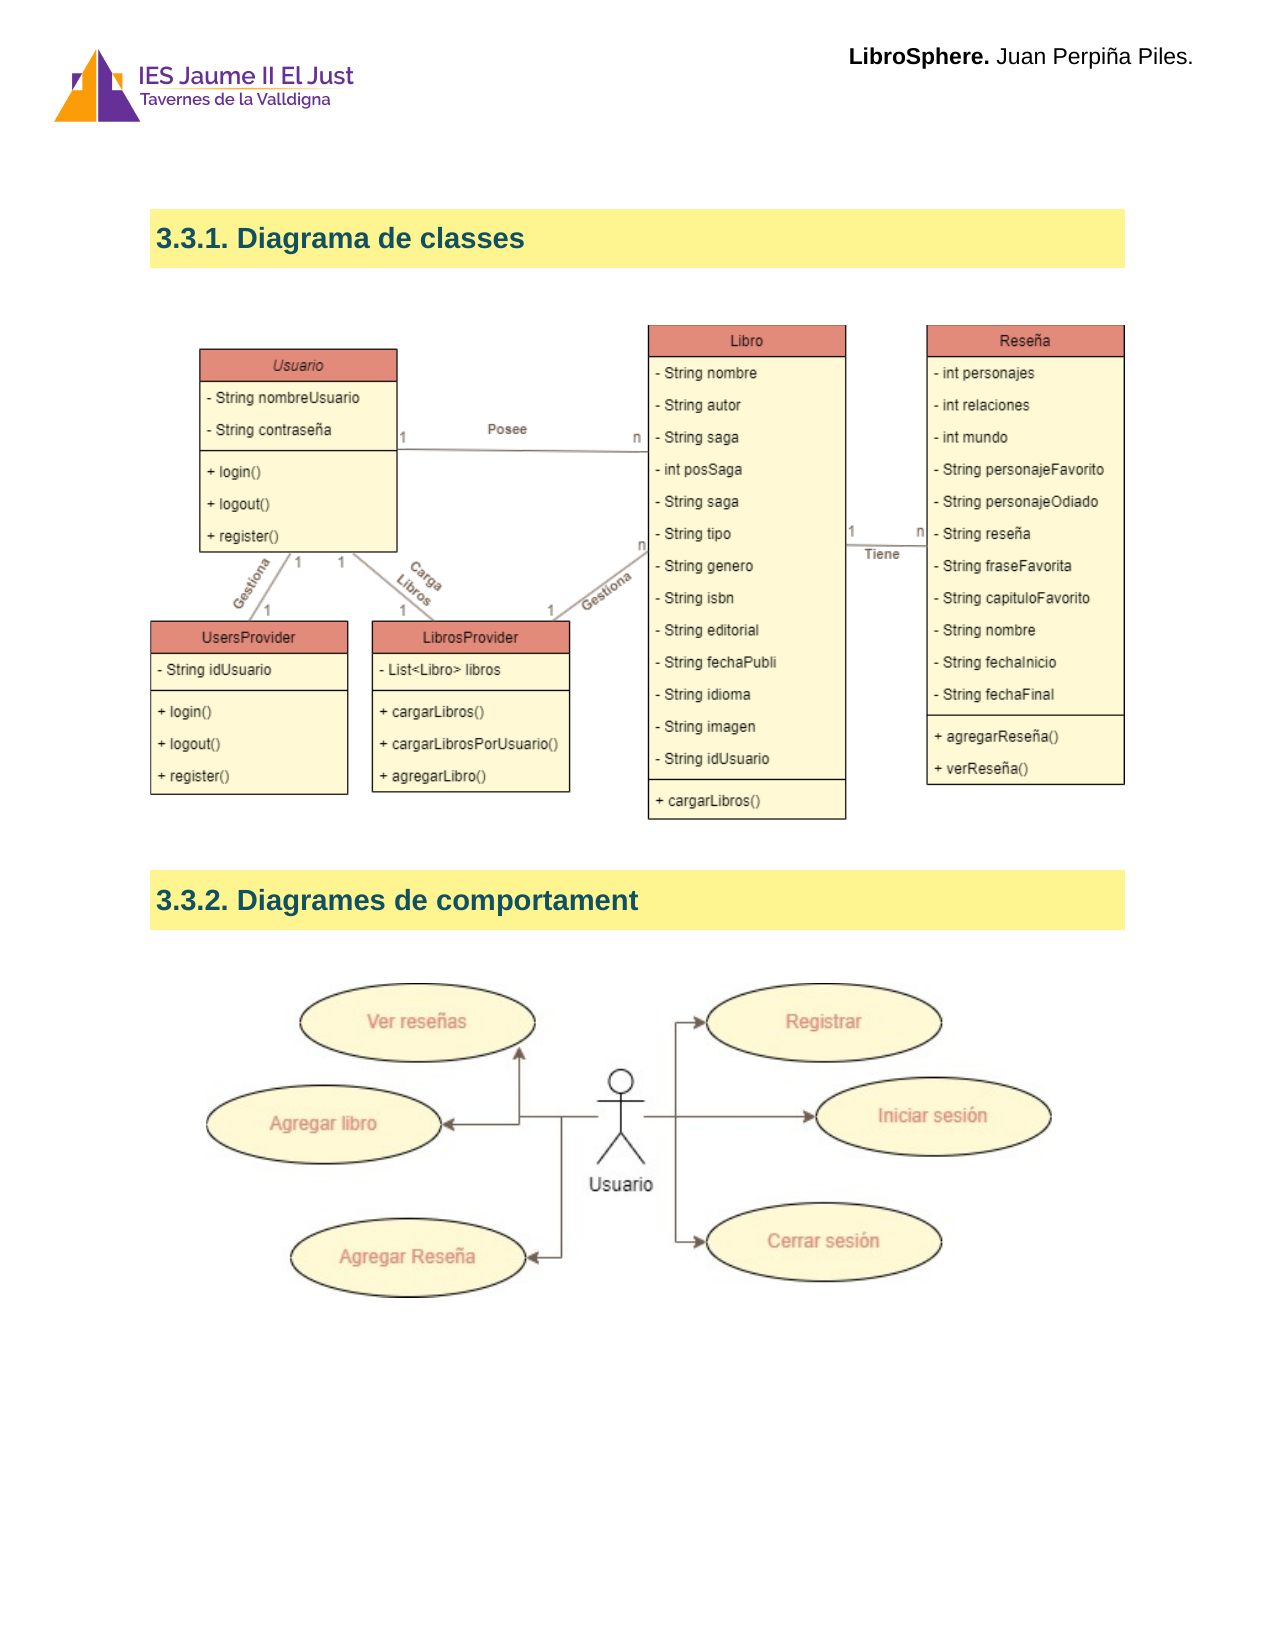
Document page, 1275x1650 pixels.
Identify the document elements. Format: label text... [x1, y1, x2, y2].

picture [50, 42, 354, 129]
table_header 3.3.2. Diagrames de comportament [150, 870, 1125, 930]
picture [206, 983, 1052, 1298]
picture [150, 325, 1125, 821]
table_header 3.3.1. Diagrama de classes [150, 209, 1125, 268]
